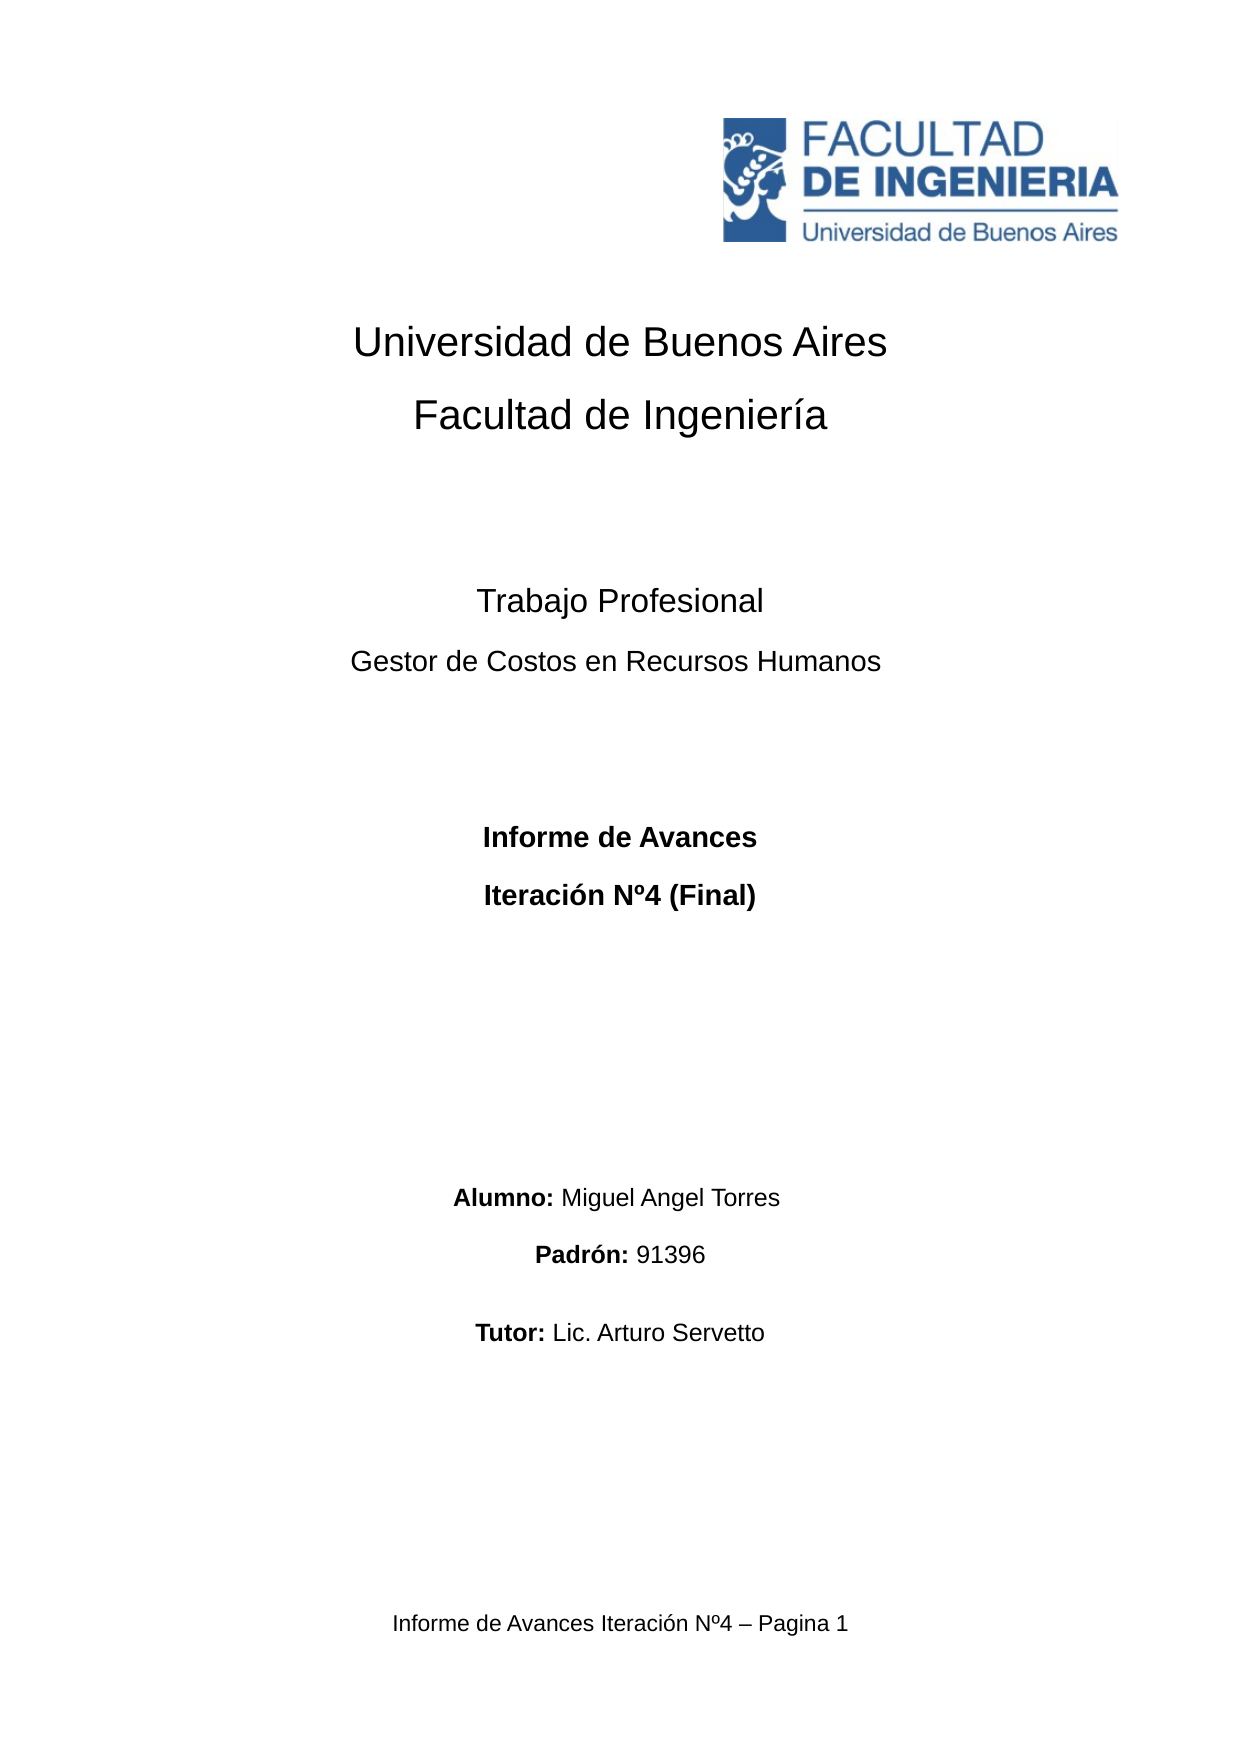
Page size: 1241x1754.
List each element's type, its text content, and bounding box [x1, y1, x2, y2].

title Universidad de Buenos Aires [118, 318, 1122, 366]
title Trabajo Profesional [118, 581, 1122, 619]
subtitle Informe de Avances [118, 820, 1122, 853]
subtitle Iteración Nº4 (Final) [118, 878, 1122, 912]
picture [722, 118, 1119, 242]
title Gestor de Costos en Recursos Humanos [118, 644, 1122, 678]
text Alumno: Miguel Angel Torres [118, 1183, 1122, 1212]
text Padrón: 91396 [118, 1241, 1122, 1269]
title Facultad de Ingeniería [118, 391, 1122, 438]
text Tutor: Lic. Arturo Servetto [118, 1318, 1122, 1347]
